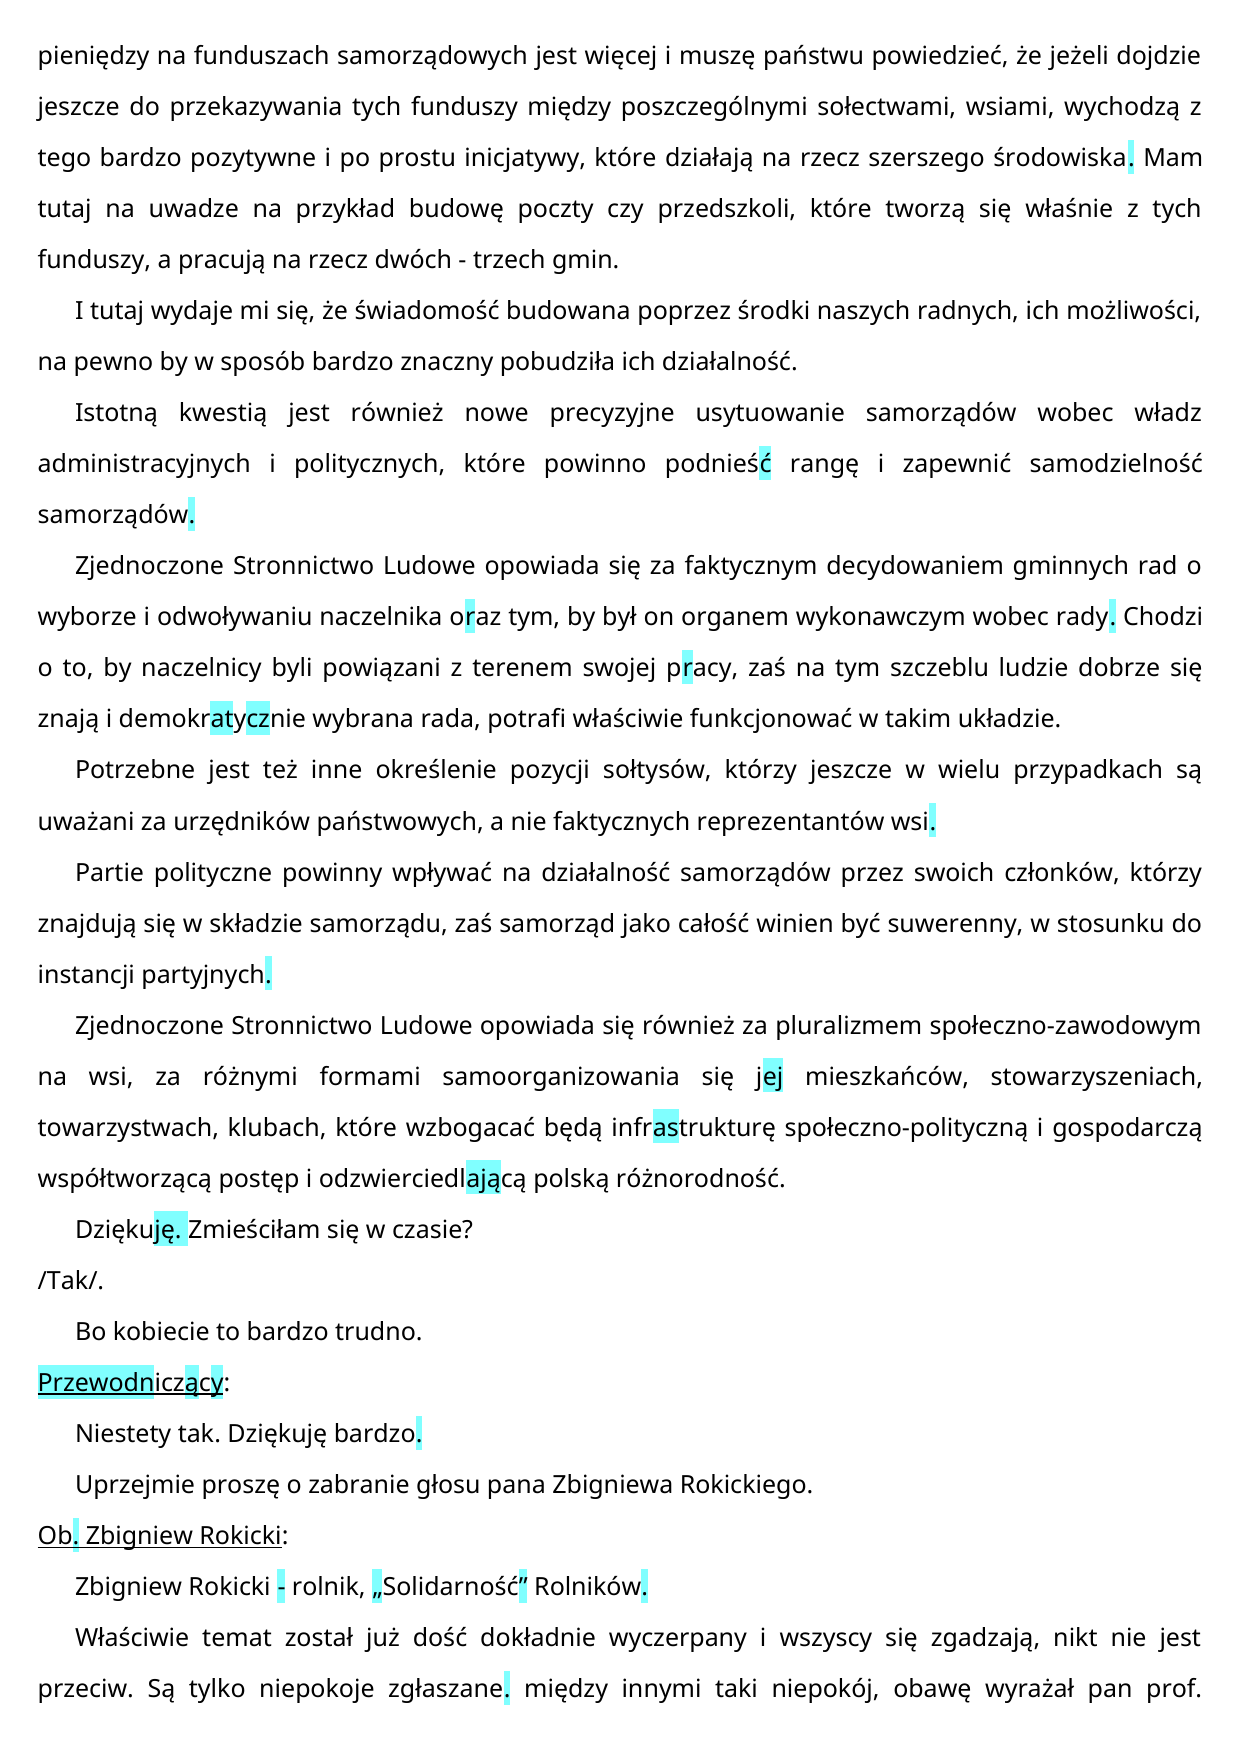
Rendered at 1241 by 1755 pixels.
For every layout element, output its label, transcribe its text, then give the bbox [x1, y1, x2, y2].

text Dziękuję. Zmieściłam się w czasie? [37, 1211, 1203, 1246]
text Niestety tak. Dziękuję bardzo. [37, 1416, 1203, 1450]
text Bo kobiecie to bardzo trudno. [37, 1313, 1203, 1348]
text Właściwie temat został już dość dokładnie wyczerpany i wszyscy się zgadzają, nikt nie jest przeciw. Są tylko niepokoje zgłaszane. między innymi taki niepokój, obawę wyrażał pan prof. [37, 1620, 1203, 1705]
text /Tak/. [37, 1262, 1203, 1297]
text Uprzejmie proszę o zabranie głosu pana Zbigniewa Rokickiego. [37, 1467, 1203, 1501]
text Partie polityczne powinny wpływać na działalność samorządów przez swoich członków, którzy znajdują się w składzie samorządu, zaś samorząd jako całość winien być suwerenny, w stosunku do instancji partyjnych. [37, 854, 1203, 990]
text Ob. Zbigniew Rokicki: [37, 1518, 1203, 1552]
text Potrzebne jest też inne określenie pozycji sołtysów, którzy jeszcze w wielu przypadkach są uważani za urzędników państwowych, a nie faktycznych reprezentantów wsi. [37, 752, 1203, 837]
text pieniędzy na funduszach samorządowych jest więcej i muszę państwu powiedzieć, że jeżeli dojdzie jeszcze do przekazywania tych funduszy między poszczególnymi sołectwami, wsiami, wychodzą z tego bardzo pozytywne i po prostu inicjatywy, które działają na rzecz szerszego środowiska. Mam tutaj na uwadze na przykład budowę poczty czy przedszkoli, które tworzą się właśnie z tych funduszy, a pracują na rzecz dwóch - trzech gmin. [37, 37, 1203, 276]
text I tutaj wydaje mi się, że świadomość budowana poprzez środki naszych radnych, ich możliwości, na pewno by w sposób bardzo znaczny pobudziła ich działalność. [37, 293, 1203, 378]
text Zbigniew Rokicki - rolnik, „Solidarność” Rolników. [37, 1569, 1203, 1603]
text Zjednoczone Stronnictwo Ludowe opowiada się również za pluralizmem społeczno-zawodowym na wsi, za różnymi formami samoorganizowania się jej mieszkańców, stowarzyszeniach, towarzystwach, klubach, które wzbogacać będą infrastrukturę społeczno-polityczną i gospodarczą współtworzącą postęp i odzwierciedlającą polską różnorodność. [37, 1007, 1203, 1194]
text Istotną kwestią jest również nowe precyzyjne usytuowanie samorządów wobec władz administracyjnych i politycznych, które powinno podnieść rangę i zapewnić samodzielność samorządów. [37, 395, 1203, 531]
text Zjednoczone Stronnictwo Ludowe opowiada się za faktycznym decydowaniem gminnych rad o wyborze i odwoływaniu naczelnika oraz tym, by był on organem wykonawczym wobec rady. Chodzi o to, by naczelnicy byli powiązani z terenem swojej pracy, zaś na tym szczeblu ludzie dobrze się znają i demokratycznie wybrana rada, potrafi właściwie funkcjonować w takim układzie. [37, 548, 1203, 735]
text Przewodniczący: [37, 1364, 1203, 1399]
